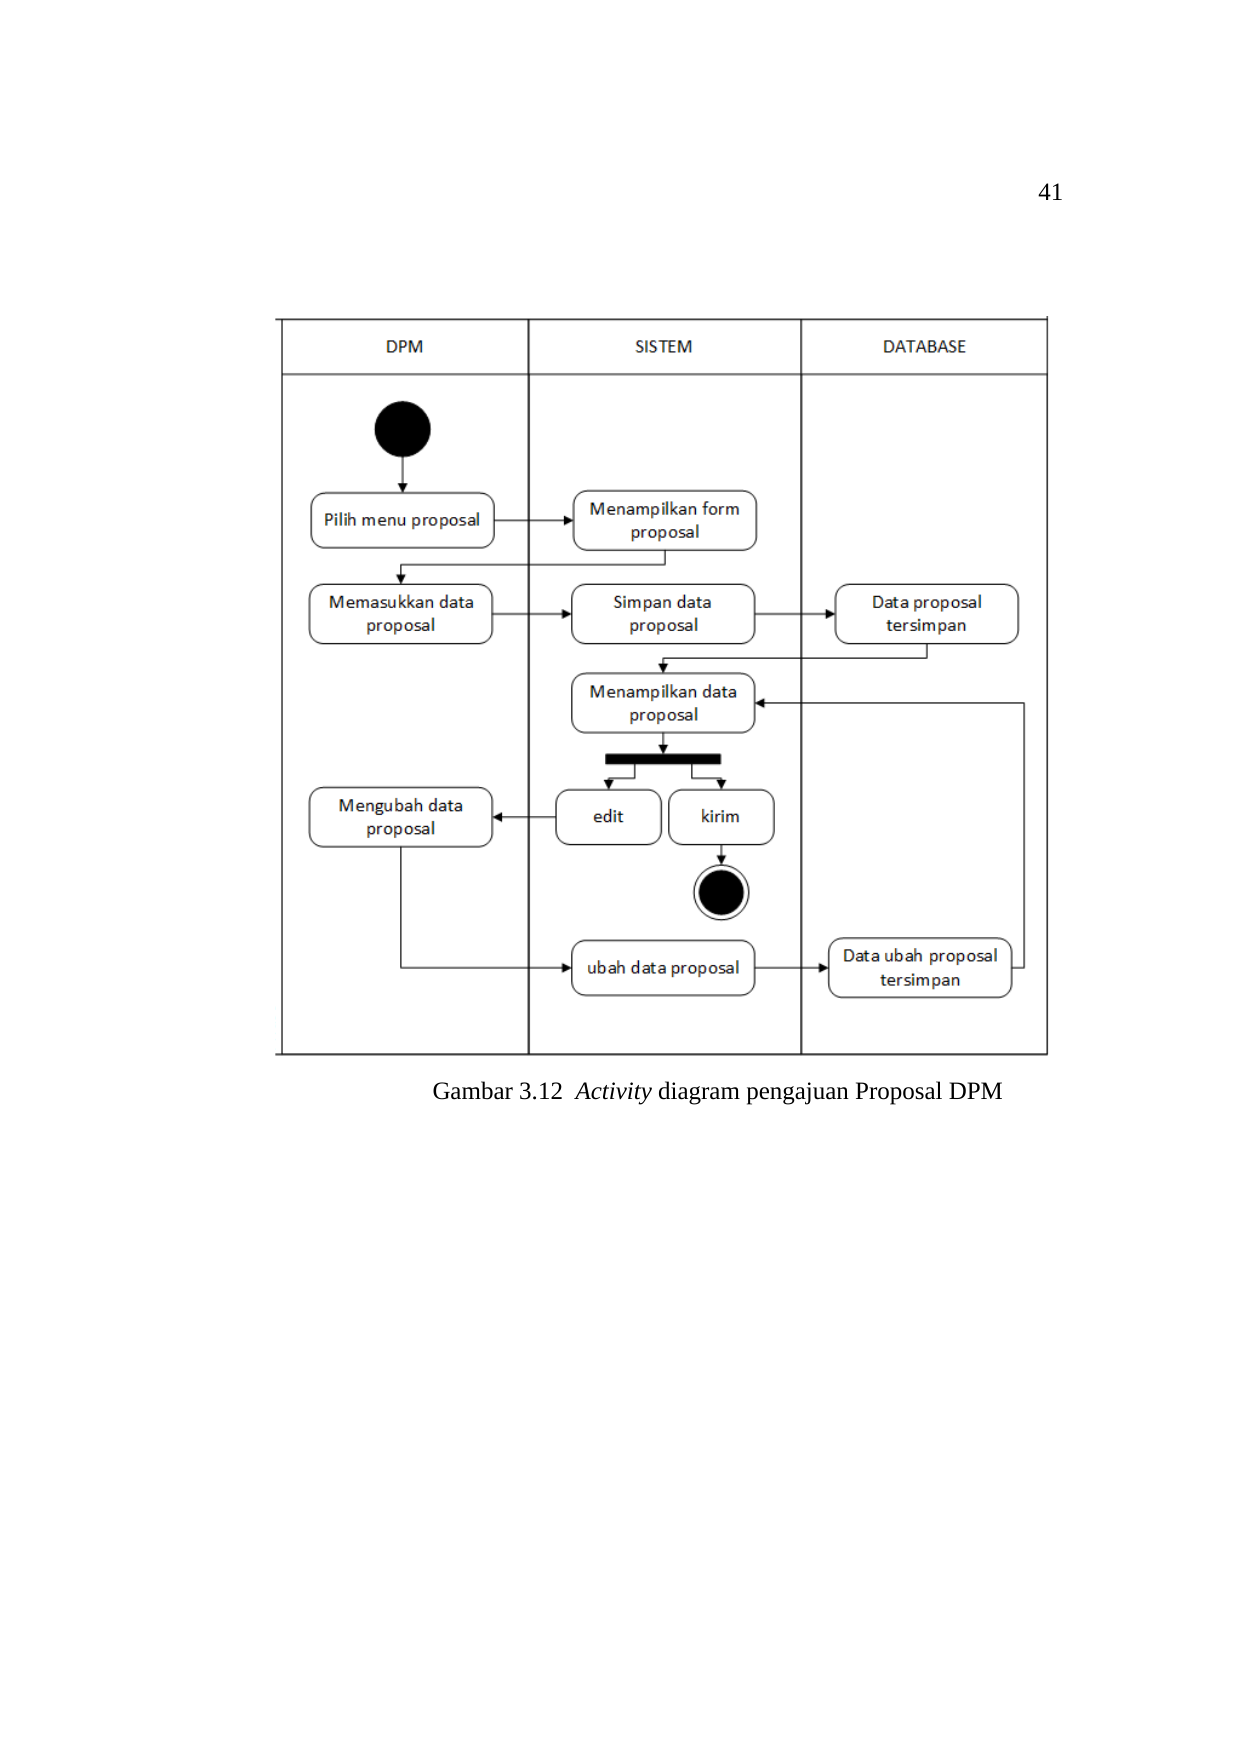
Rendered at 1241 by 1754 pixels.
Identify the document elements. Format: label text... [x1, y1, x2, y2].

text Gambar 3.12 Activity diagram pengajuan Proposal DPM [366, 336, 1063, 1105]
picture [275, 316, 1049, 1062]
